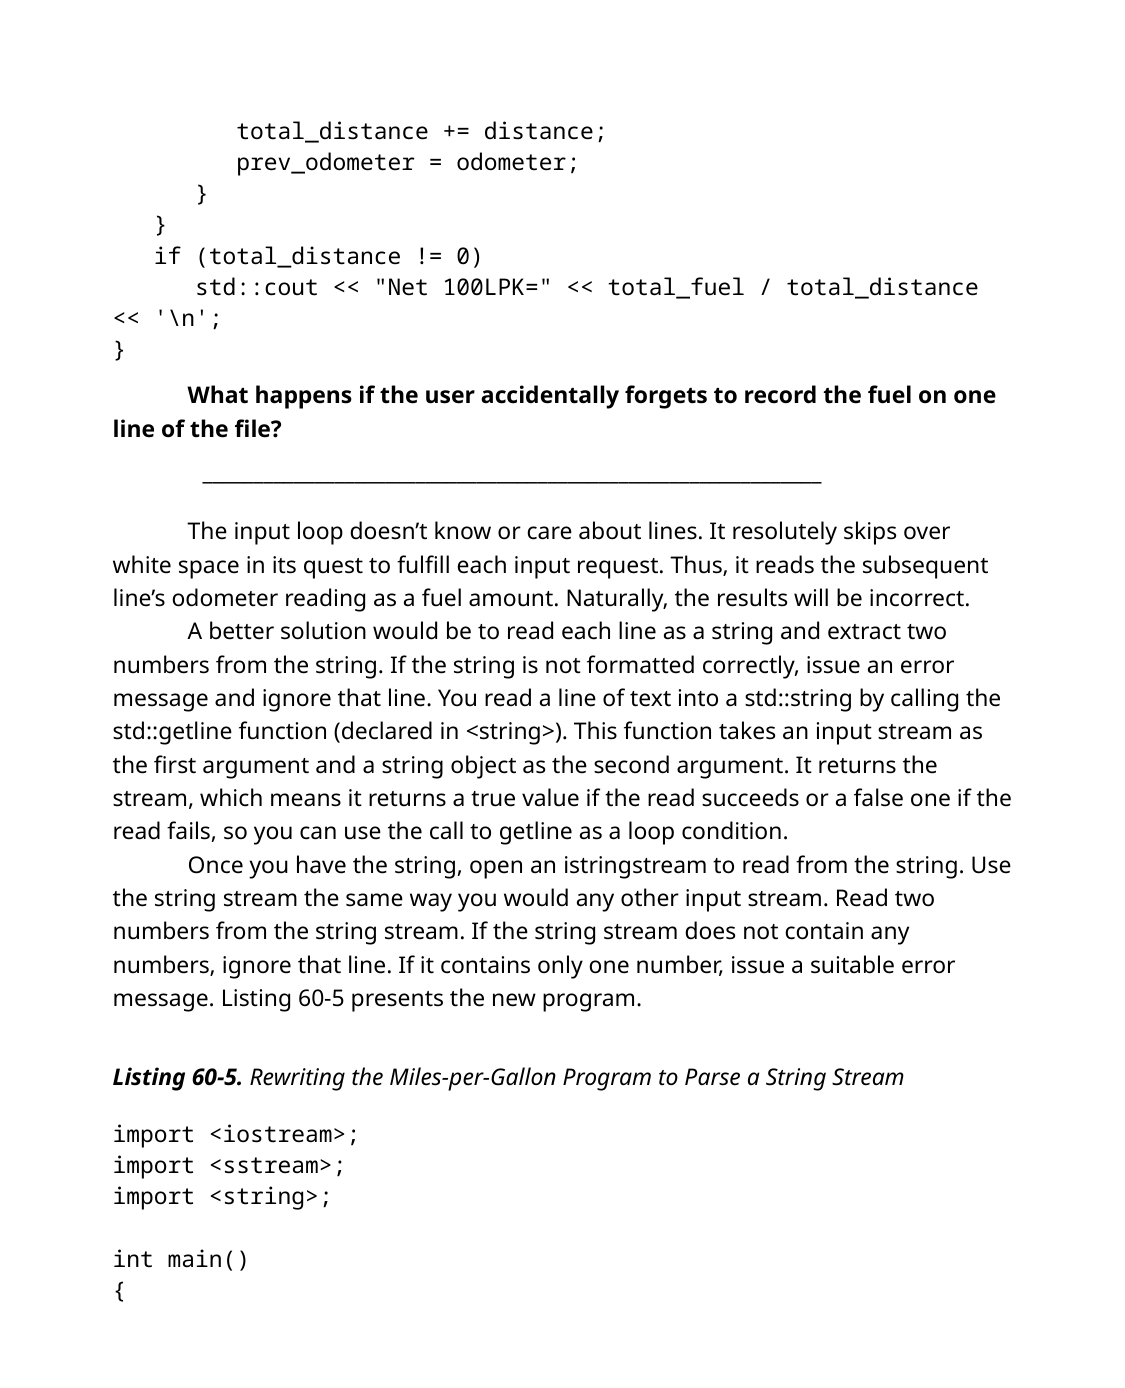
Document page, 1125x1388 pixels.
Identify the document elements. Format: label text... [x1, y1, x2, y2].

text The input loop doesn’t know or care about lines. It resolutely skips over white space in its quest to fulfill each input request. Thus, it reads the subsequent line’s odometer reading as a fuel amount. Naturally, the results will be incorrect. [112, 513, 1012, 613]
text Once you have the string, open an istringstream to read from the string. Use the string stream the same way you would any other input stream. Read two numbers from the string stream. If the string stream does not contain any numbers, ignore that line. If it contains only one number, issue a suitable error message. Listing 60-5 presents the new program. [112, 846, 1012, 1013]
list _____________________________________________________________ [202, 456, 1012, 488]
text What happens if the user accidentally forgets to record the fuel on one line of the file? [112, 377, 1012, 444]
text import <iostream>; [112, 1118, 1012, 1149]
text if (total_distance != 0) [112, 240, 1012, 271]
text int main() [112, 1243, 1012, 1274]
text prev_odometer = odometer; [112, 146, 1012, 177]
text { [112, 1274, 1012, 1305]
text Listing 60-5. Rewriting the Miles-per-Gallon Program to Parse a String Stream [112, 1061, 1012, 1092]
text std::cout << "Net 100LPK=" << total_fuel / total_distance << '\n'; [112, 271, 1012, 333]
text total_distance += distance; [112, 115, 1012, 146]
text import <sstream>; [112, 1149, 1012, 1180]
text } [112, 208, 1012, 240]
text A better solution would be to read each line as a string and extract two numbers from the string. If the string is not formatted correctly, issue an error message and ignore that line. You read a line of text into a std::string by calling the std::getline function (declared in <string>). This function takes an input stream as the first argument and a string object as the second argument. It returns the stream, which means it returns a true value if the read succeeds or a false one if the read fails, so you can use the call to getline as a loop condition. [112, 613, 1012, 846]
text } [112, 177, 1012, 208]
text } [112, 333, 1012, 365]
text import <string>; [112, 1180, 1012, 1212]
